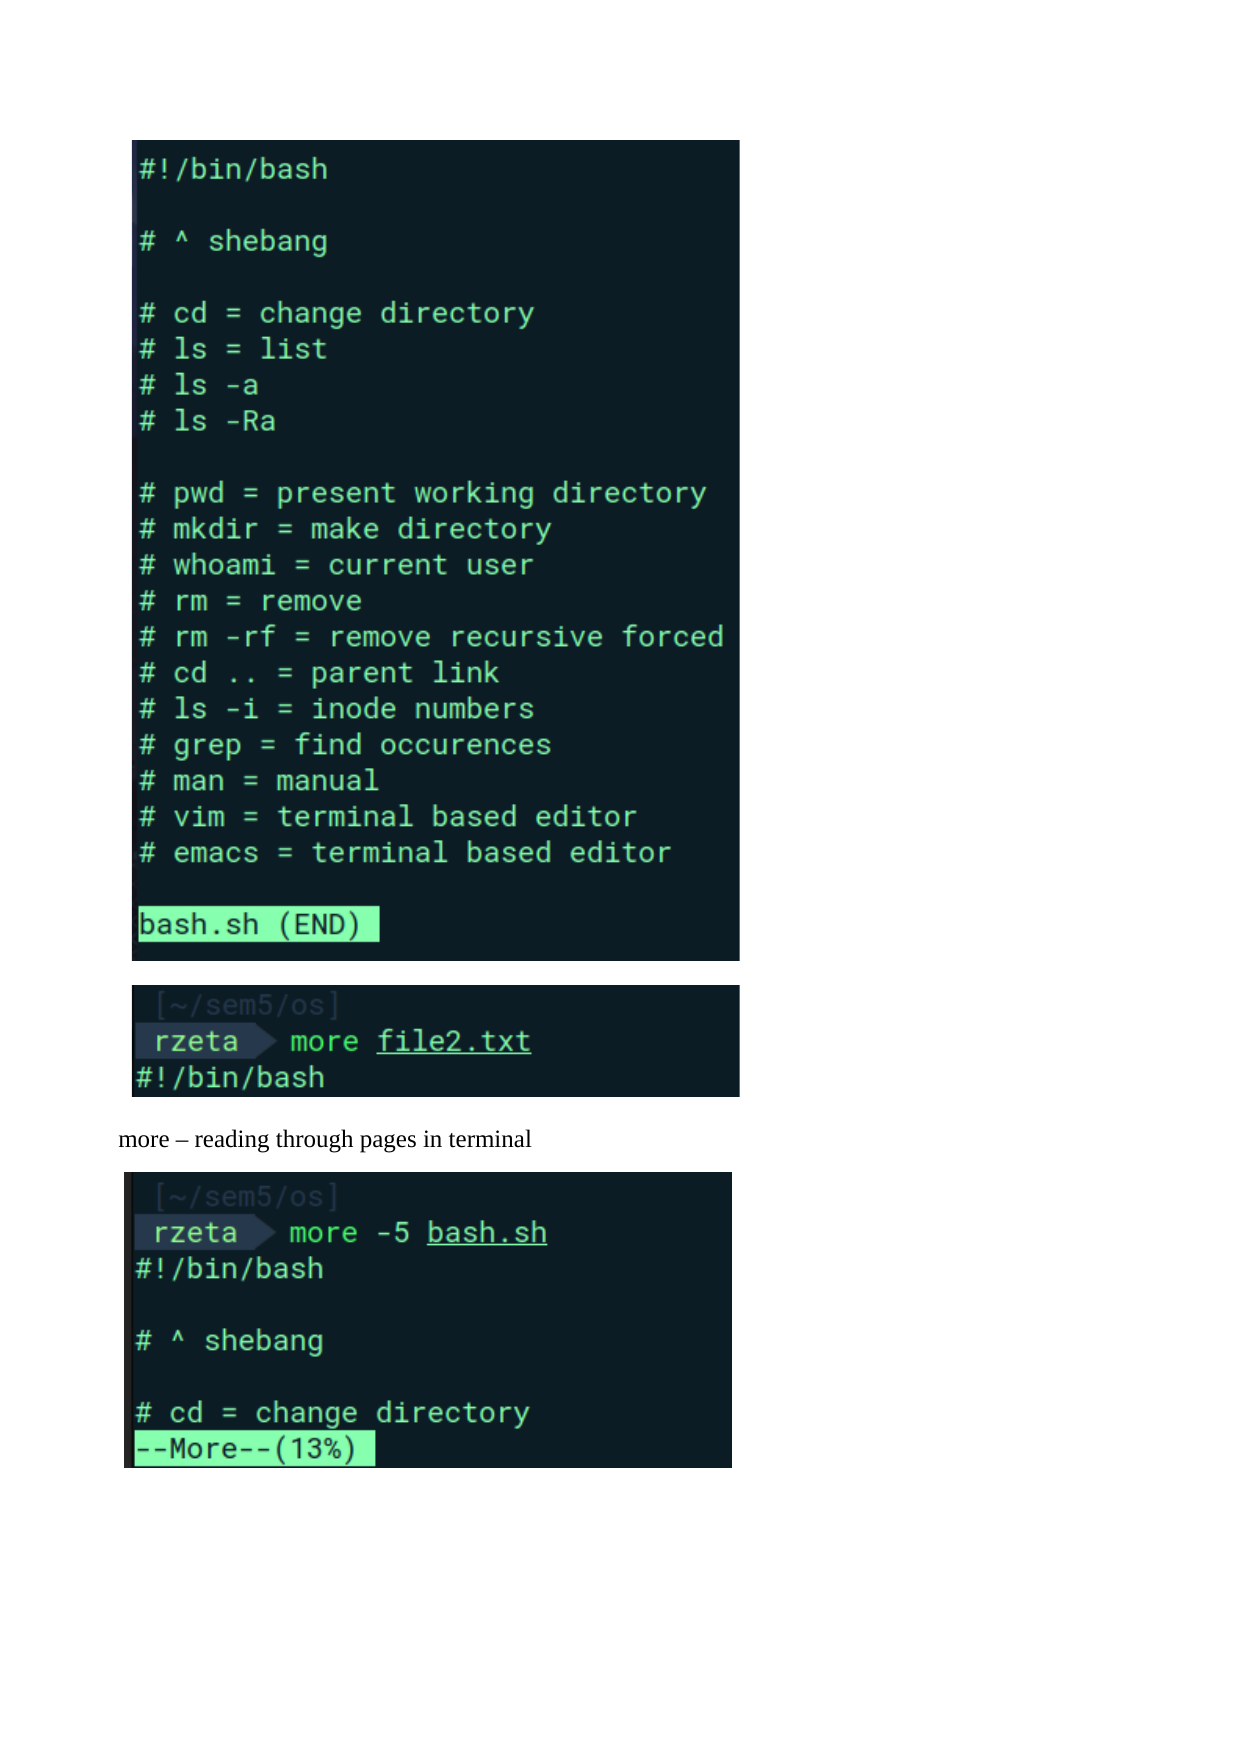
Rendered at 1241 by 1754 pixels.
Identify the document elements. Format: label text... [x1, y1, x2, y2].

picture [124, 1172, 732, 1468]
picture [131, 985, 740, 1097]
text more – reading through pages in terminal [118, 1124, 1122, 1153]
picture [131, 140, 740, 961]
